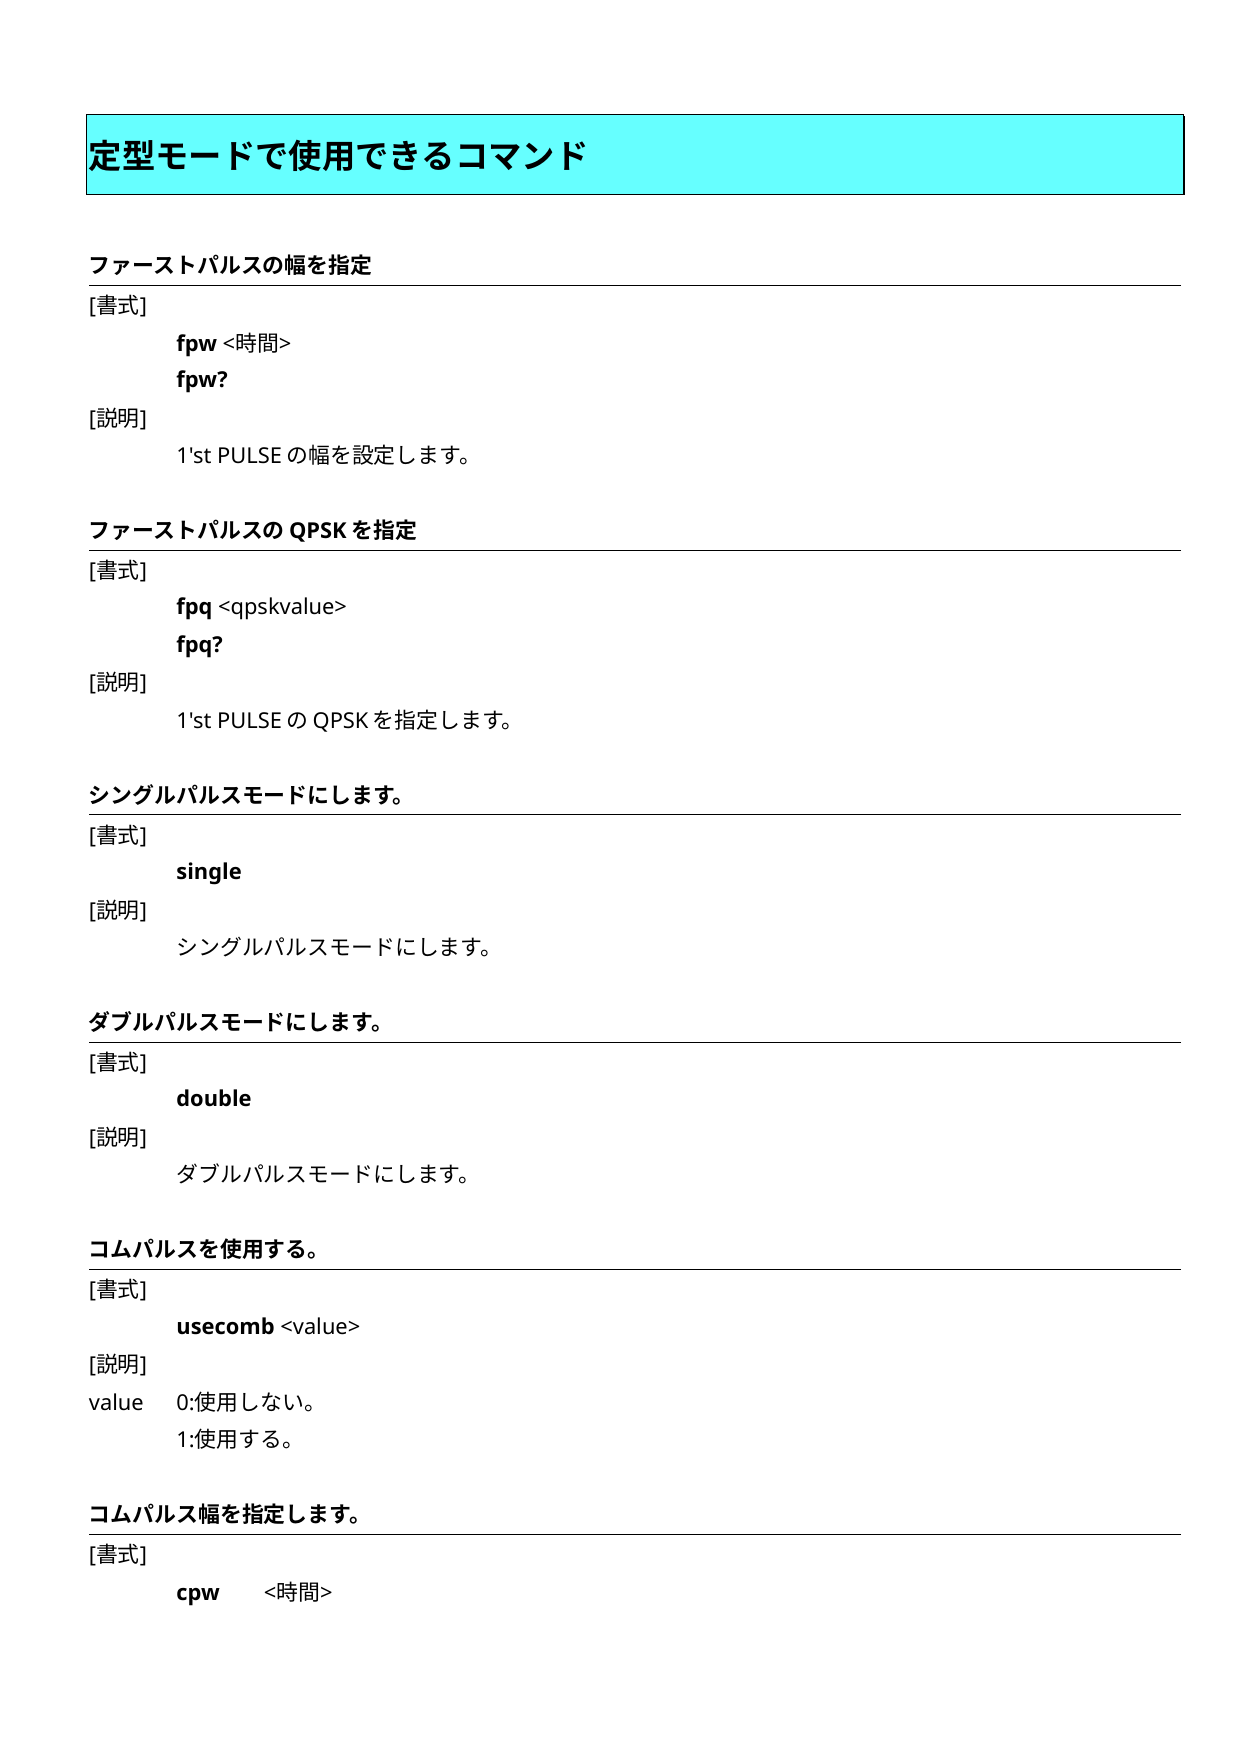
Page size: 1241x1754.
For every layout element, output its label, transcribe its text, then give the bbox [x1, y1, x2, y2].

title シングルパルスモードにします。 [89, 775, 1181, 814]
text usecomb <value> [89, 1307, 1181, 1344]
text [書式] [89, 1270, 1181, 1307]
title ファーストパルスの幅を指定 [89, 245, 1181, 285]
text double [89, 1079, 1181, 1117]
text fpq? [89, 625, 1181, 662]
title ファーストパルスのQPSKを指定 [89, 510, 1181, 550]
text [書式] [89, 815, 1181, 852]
text [書式] [89, 286, 1181, 323]
text [説明] [89, 662, 1181, 700]
text [書式] [89, 1535, 1181, 1572]
text value 0:使用しない。 [89, 1382, 1181, 1419]
text fpq <qpskvalue> [89, 587, 1181, 625]
title コムパルスを使用する。 [89, 1229, 1181, 1269]
text 1:使用する。 [89, 1419, 1181, 1457]
text 1'st PULSEのQPSKを指定します。 [89, 700, 1181, 737]
list 定型モードで使用できるコマンド [87, 115, 1183, 194]
text [説明] [89, 1117, 1181, 1154]
text ダブルパルスモードにします。 [89, 1154, 1181, 1192]
text single [89, 852, 1181, 890]
text fpw <時間> fpw? [説明] [89, 323, 1181, 435]
title ダブルパルスモードにします。 [89, 1002, 1181, 1042]
text [書式] [89, 1043, 1181, 1079]
text cpw <時間> [89, 1572, 1181, 1609]
text [説明] [89, 890, 1181, 927]
text [説明] [89, 1344, 1181, 1382]
text [書式] [89, 551, 1181, 587]
text シングルパルスモードにします。 [89, 927, 1181, 965]
title コムパルス幅を指定します。 [89, 1494, 1181, 1534]
text 1'st PULSEの幅を設定します。 [89, 435, 1181, 473]
